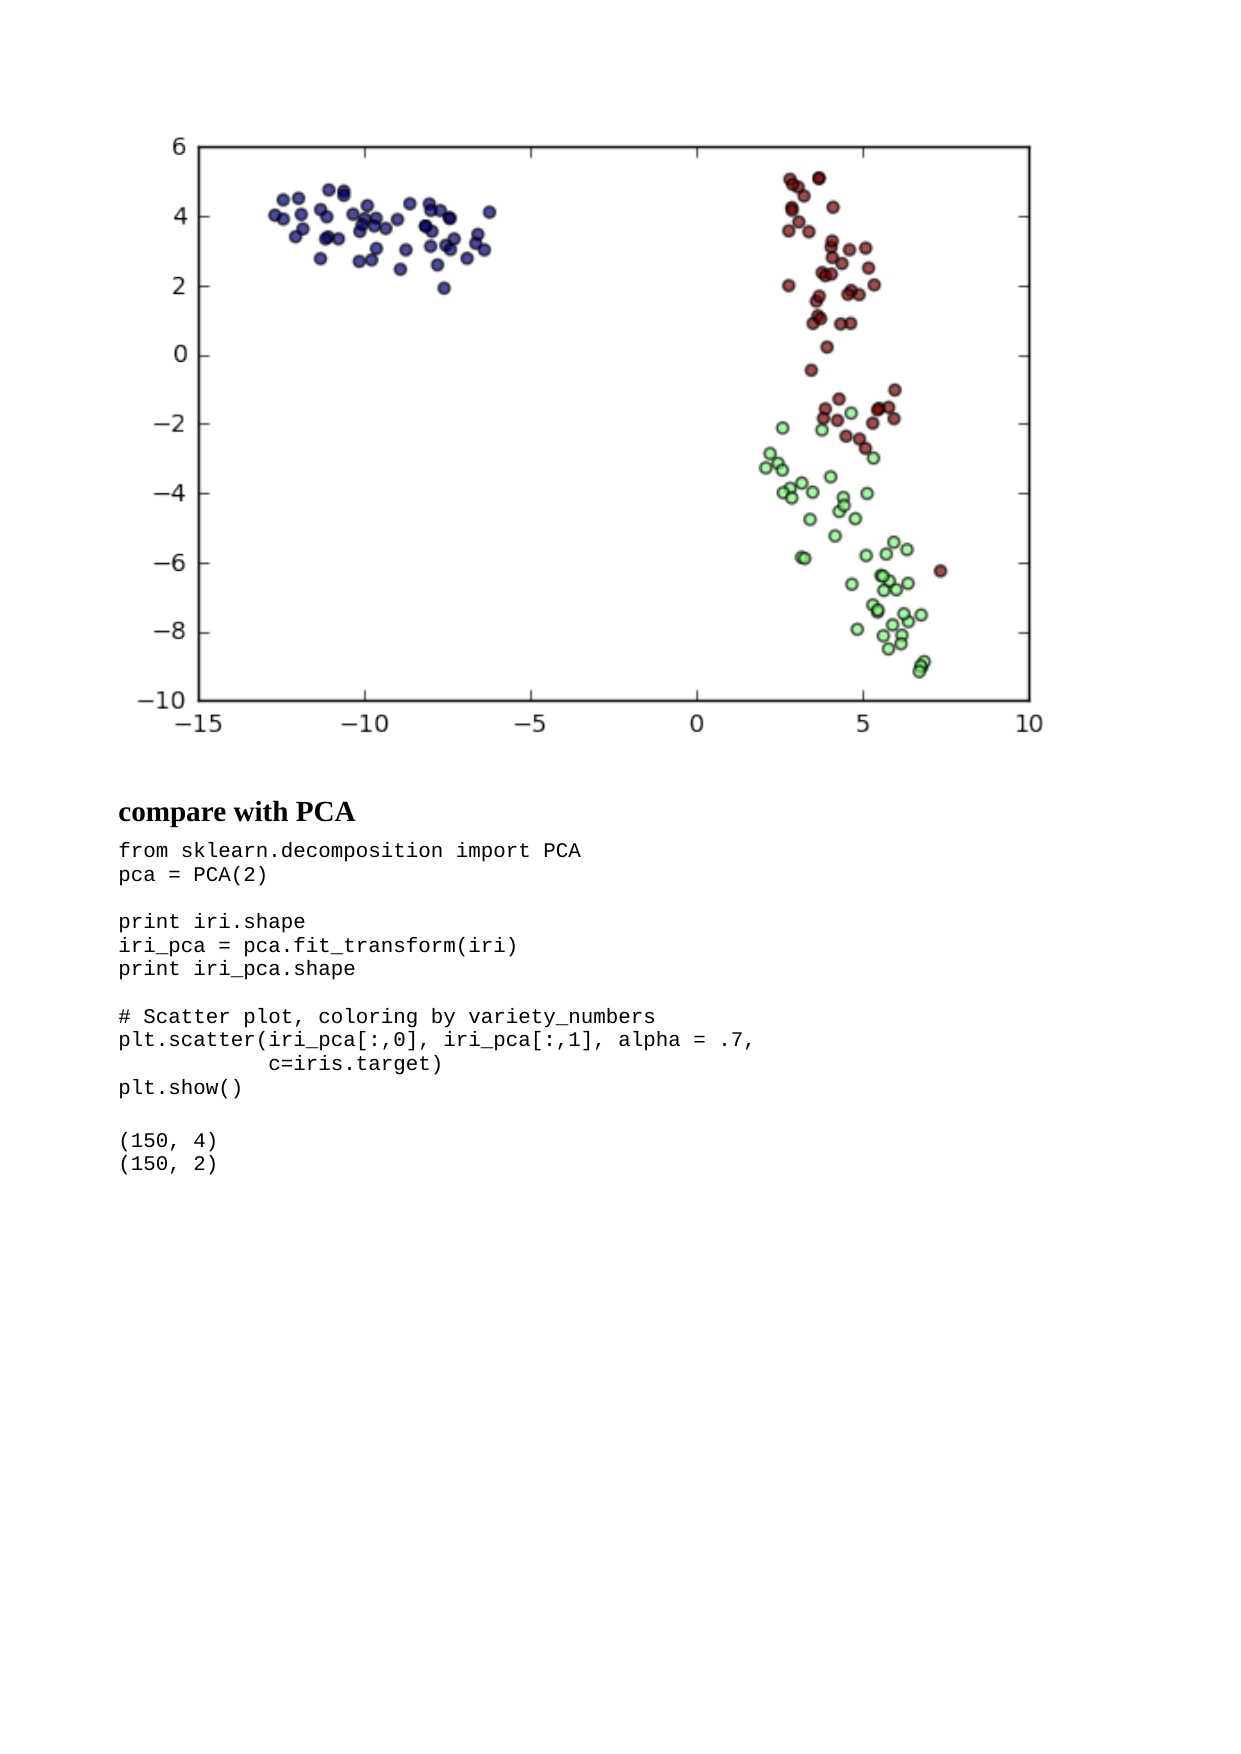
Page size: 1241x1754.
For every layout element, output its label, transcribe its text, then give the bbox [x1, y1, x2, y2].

text (150, 4) [118, 1130, 1122, 1153]
text # Scatter plot, coloring by variety_numbers [118, 1006, 1122, 1029]
text c=iris.target) [118, 1053, 1122, 1077]
text print iri_pca.shape [118, 958, 1122, 982]
picture [118, 118, 1061, 754]
text from sklearn.decomposition import PCA [118, 840, 1122, 864]
text plt.scatter(iri_pca[:,0], iri_pca[:,1], alpha = .7, [118, 1029, 1122, 1053]
text plt.show() [118, 1077, 1122, 1100]
subtitle compare with PCA [118, 794, 1122, 828]
text print iri.shape [118, 911, 1122, 935]
text pca = PCA(2) [118, 864, 1122, 887]
text iri_pca = pca.fit_transform(iri) [118, 935, 1122, 958]
text (150, 2) [118, 1153, 1122, 1177]
